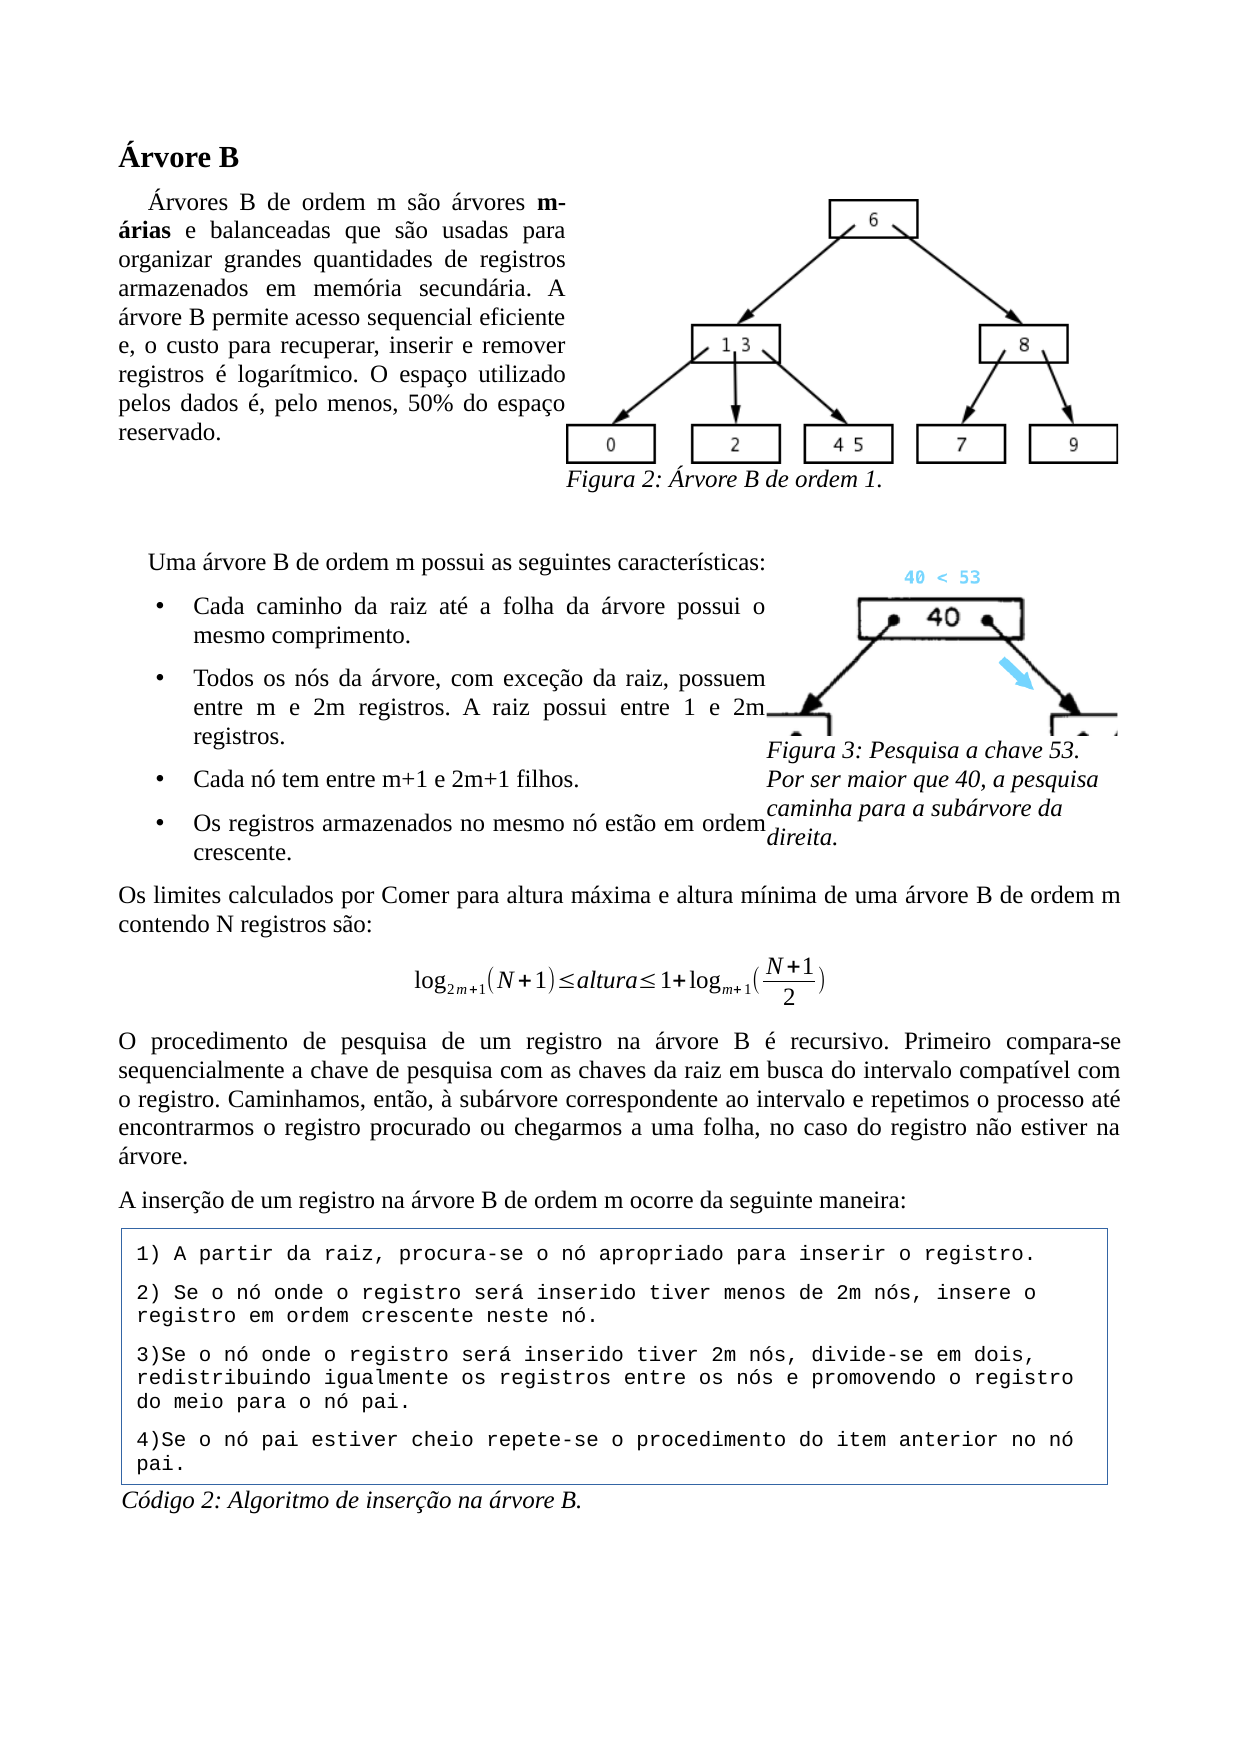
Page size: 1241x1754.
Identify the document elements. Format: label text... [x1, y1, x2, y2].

picture [566, 199, 1119, 464]
text Os limites calculados por Comer para altura máxima e altura mínima de uma árvore B de ordem m contendo N registros são: [118, 880, 1122, 938]
text Figura 2: Árvore B de ordem 1. [566, 464, 1118, 493]
picture [766, 560, 1118, 736]
list Cada nó tem entre m+1 e 2m+1 filhos. [156, 764, 766, 793]
list Os registros armazenados no mesmo nó estão em ordem crescente. [156, 808, 1122, 865]
text Uma árvore B de ordem m possui as seguintes características: [118, 547, 1122, 576]
list Todos os nós da árvore, com exceção da raiz, possuem entre m e 2m registros. A raiz possui entre 1 e 2m registros. [156, 663, 766, 749]
text A inserção de um registro na árvore B de ordem m ocorre da seguinte maneira: [118, 1185, 1122, 1213]
text Figura 3: Pesquisa a chave 53. Por ser maior que 40, a pesquisa caminha para a subárvore da direita. [766, 736, 1118, 851]
text O procedimento de pesquisa de um registro na árvore B é recursivo. Primeiro compara-se sequencialmente a chave de pesquisa com as chaves da raiz em busca do intervalo compatível com o registro. Caminhamos, então, à subárvore correspondente ao intervalo e repetimos o processo até encontrarmos o registro procurado ou chegarmos a uma folha, no caso do registro não estiver na árvore. [118, 1026, 1122, 1170]
list Cada caminho da raiz até a folha da árvore possui o mesmo comprimento. [156, 591, 766, 648]
text Árvores B de ordem m são árvores m-árias e balanceadas que são usadas para organizar grandes quantidades de registros armazenados em memória secundária. A árvore B permite acesso sequencial eficiente e, o custo para recuperar, inserir e remover registros é logarítmico. O espaço utilizado pelos dados é, pelo menos, 50% do espaço reservado. [118, 187, 1122, 446]
subtitle Árvore B [118, 139, 1122, 174]
text Código 2: Algoritmo de inserção na árvore B. [121, 1485, 1107, 1514]
